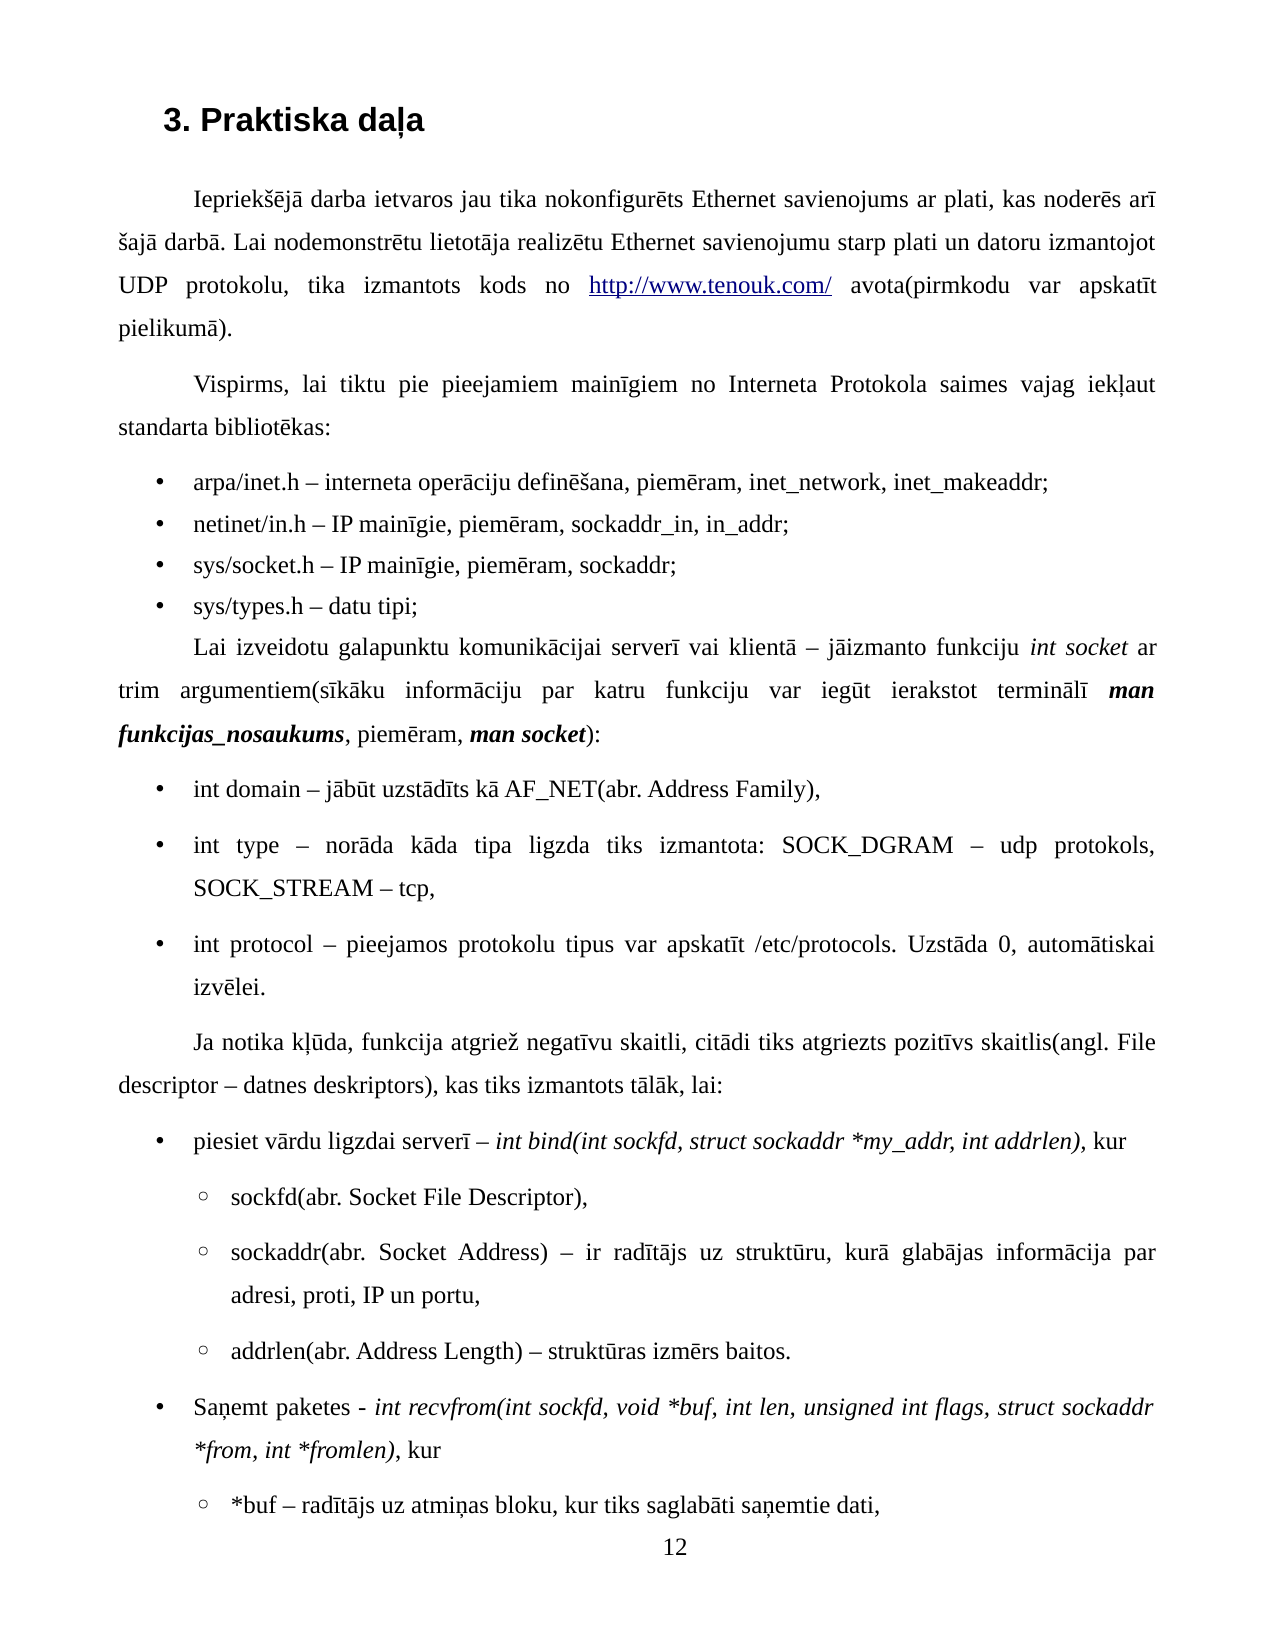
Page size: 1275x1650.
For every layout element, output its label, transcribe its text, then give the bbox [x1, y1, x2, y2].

list addrlen(abr. Address Length) – struktūras izmērs baitos. [193, 1336, 1157, 1365]
text Lai izveidotu galapunktu komunikācijai serverī vai klientā – jāizmanto funkciju int socket ar trim argumentiem(sīkāku informāciju par katru funkciju var iegūt ierakstot terminālī man funkcijas_nosaukums, piemēram, man socket): [118, 632, 1157, 747]
text Ja notika kļūda, funkcija atgriež negatīvu skaitli, citādi tiks atgriezts pozitīvs skaitlis(angl. File descriptor – datnes deskriptors), kas tiks izmantots tālāk, lai: [118, 1027, 1157, 1099]
list int protocol – pieejamos protokolu tipus var apskatīt /etc/protocols. Uzstāda 0, automātiskai izvēlei. [156, 929, 1157, 1001]
list arpa/inet.h – interneta operāciju definēšana, piemēram, inet_network, inet_makeaddr; [156, 467, 1157, 496]
list netinet/in.h – IP mainīgie, piemēram, sockaddr_in, in_addr; [156, 509, 1157, 537]
list int domain – jābūt uzstādīts kā AF_NET(abr. Address Family), [156, 774, 1157, 803]
list sockfd(abr. Socket File Descriptor), [193, 1182, 1157, 1211]
list Saņemt paketes - int recvfrom(int sockfd, void *buf, int len, unsigned int flags, struct sockaddr *from, int *fromlen), kur [156, 1392, 1157, 1464]
list sys/types.h – datu tipi; [156, 591, 1157, 620]
list piesiet vārdu ligzdai serverī – int bind(int sockfd, struct sockaddr *my_addr, int addrlen), kur [156, 1126, 1157, 1155]
list *buf – radītājs uz atmiņas bloku, kur tiks saglabāti saņemtie dati, [193, 1491, 1157, 1519]
list int type – norāda kāda tipa ligzda tiks izmantota: SOCK_DGRAM – udp protokols, SOCK_STREAM – tcp, [156, 830, 1157, 902]
list sys/socket.h – IP mainīgie, piemēram, sockaddr; [156, 550, 1157, 579]
text Iepriekšējā darba ietvaros jau tika nokonfigurēts Ethernet savienojums ar plati, kas noderēs arī šajā darbā. Lai nodemonstrētu lietotāja realizētu Ethernet savienojumu starp plati un datoru izmantojot UDP protokolu, tika izmantots kods no http://www.tenouk.com/ avota(pirmkodu var apskatīt pielikumā). [118, 184, 1157, 342]
text Vispirms, lai tiktu pie pieejamiem mainīgiem no Interneta Protokola saimes vajag iekļaut standarta bibliotēkas: [118, 369, 1157, 441]
subtitle 3. Praktiska daļa [118, 101, 1157, 139]
list sockaddr(abr. Socket Address) – ir radītājs uz struktūru, kurā glabājas informācija par adresi, proti, IP un portu, [193, 1237, 1157, 1309]
